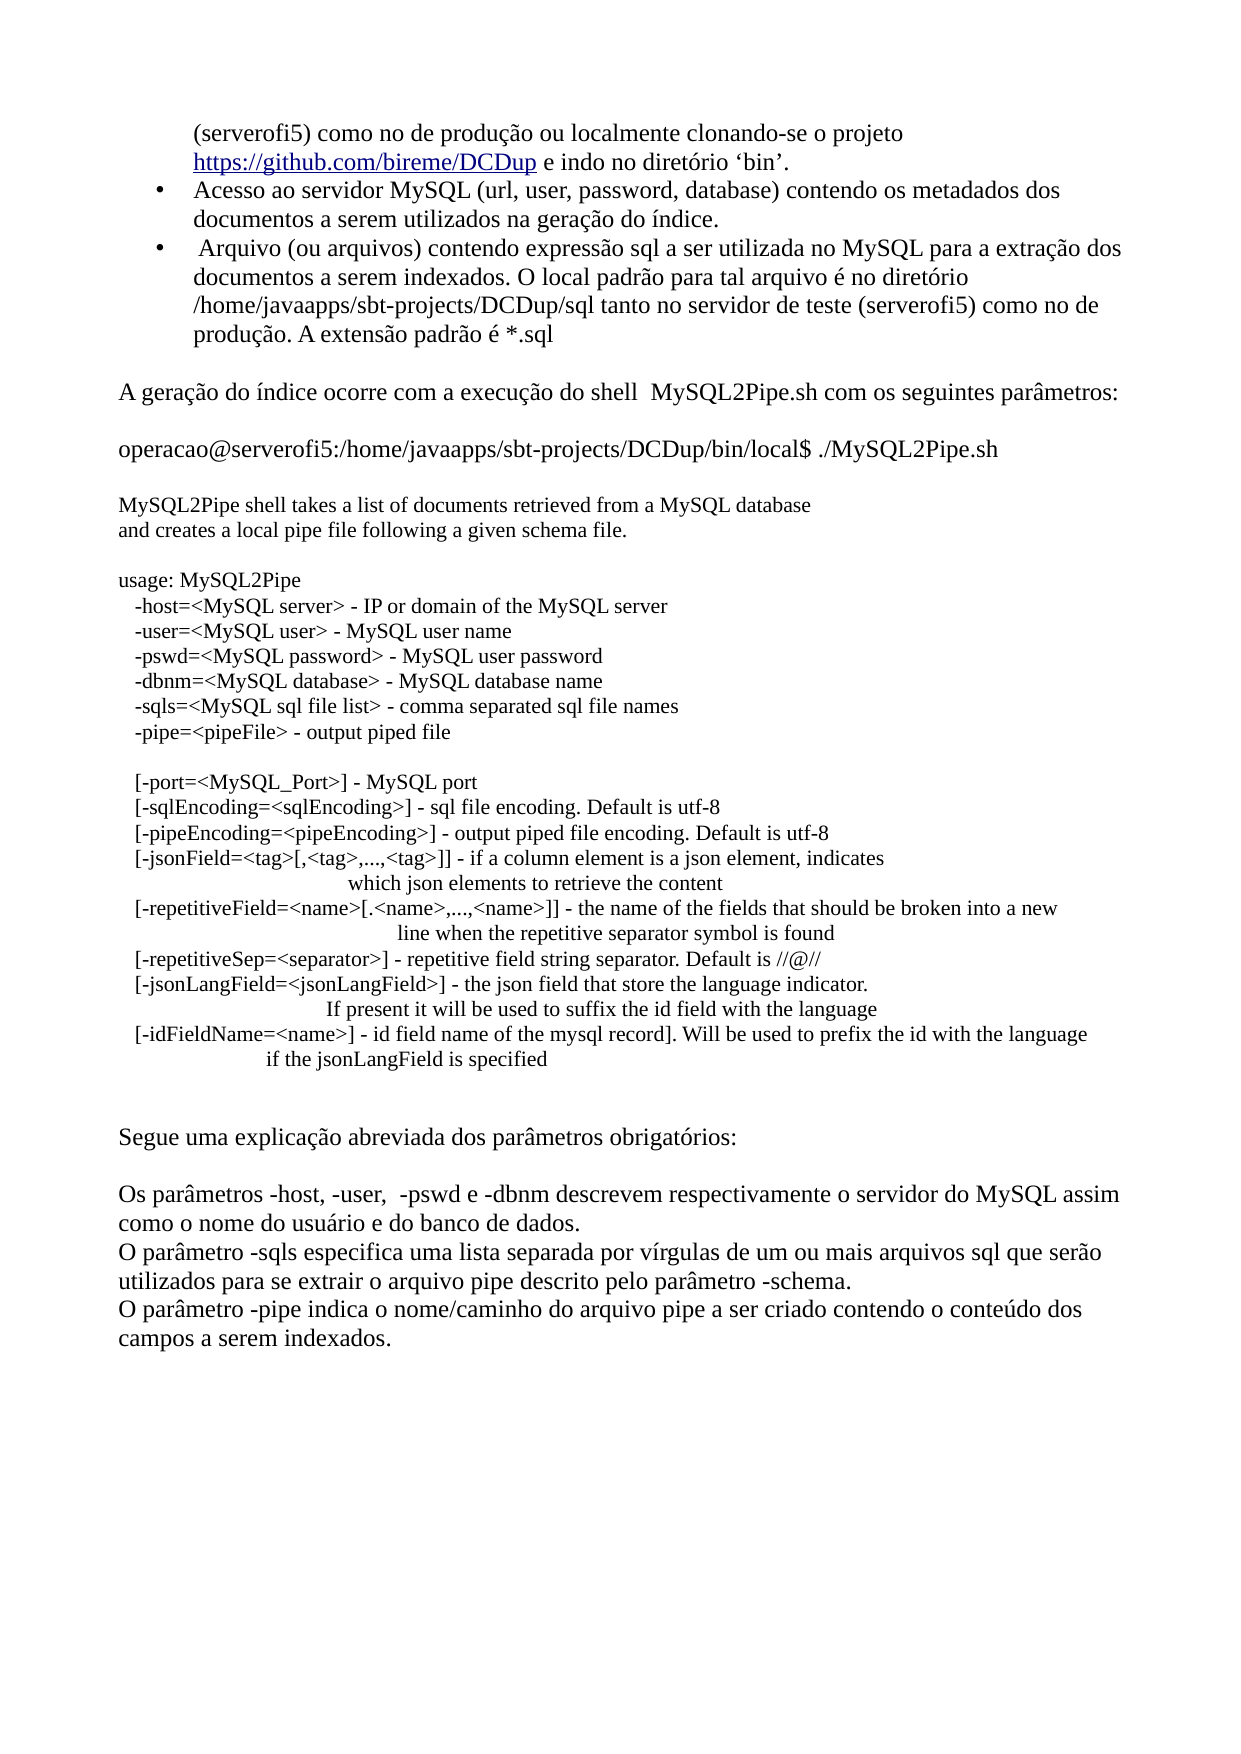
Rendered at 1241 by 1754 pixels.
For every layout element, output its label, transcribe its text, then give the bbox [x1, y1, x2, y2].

list Arquivo (ou arquivos) contendo expressão sql a ser utilizada no MySQL para a extração dos documentos a serem indexados. O local padrão para tal arquivo é no diretório /home/javaapps/sbt-projects/DCDup/sql tanto no servidor de teste (serverofi5) como no de produção. A extensão padrão é *.sql [156, 233, 1122, 348]
text [-idFieldName=<name>] - id field name of the mysql record]. Will be used to prefix the id with the language [118, 1021, 1122, 1046]
text and creates a local pipe file following a given schema file. [118, 517, 1122, 542]
text if the jsonLangField is specified [118, 1046, 1122, 1072]
text -pswd=<MySQL password> - MySQL user password [118, 643, 1122, 668]
text line when the repetitive separator symbol is found [118, 920, 1122, 946]
text -sqls=<MySQL sql file list> - comma separated sql file names [118, 693, 1122, 719]
text [-port=<MySQL_Port>] - MySQL port [118, 769, 1122, 794]
text A geração do índice ocorre com a execução do shell MySQL2Pipe.sh com os seguintes parâmetros: [118, 377, 1122, 406]
text [-jsonField=<tag>[,<tag>,...,<tag>]] - if a column element is a json element, indicates [118, 845, 1122, 870]
text O parâmetro -pipe indica o nome/caminho do arquivo pipe a ser criado contendo o conteúdo dos campos a serem indexados. [118, 1294, 1122, 1352]
text Segue uma explicação abreviada dos parâmetros obrigatórios: [118, 1122, 1122, 1151]
text -host=<MySQL server> - IP or domain of the MySQL server [118, 593, 1122, 618]
text If present it will be used to suffix the id field with the language [118, 996, 1122, 1021]
text Os parâmetros -host, -user, -pswd e -dbnm descrevem respectivamente o servidor do MySQL assim como o nome do usuário e do banco de dados. [118, 1179, 1122, 1237]
text operacao@serverofi5:/home/javaapps/sbt-projects/DCDup/bin/local$ ./MySQL2Pipe.sh [118, 434, 1122, 463]
list (serverofi5) como no de produção ou localmente clonando-se o projeto https://github.com/bireme/DCDup e indo no diretório ‘bin’. [156, 118, 1122, 176]
text -dbnm=<MySQL database> - MySQL database name [118, 668, 1122, 693]
text -pipe=<pipeFile> - output piped file [118, 719, 1122, 744]
text [-pipeEncoding=<pipeEncoding>] - output piped file encoding. Default is utf-8 [118, 819, 1122, 845]
text O parâmetro -sqls especifica uma lista separada por vírgulas de um ou mais arquivos sql que serão utilizados para se extrair o arquivo pipe descrito pelo parâmetro -schema. [118, 1237, 1122, 1294]
text usage: MySQL2Pipe [118, 567, 1122, 593]
text MySQL2Pipe shell takes a list of documents retrieved from a MySQL database [118, 492, 1122, 517]
text [-repetitiveSep=<separator>] - repetitive field string separator. Default is //@// [118, 946, 1122, 971]
text [-sqlEncoding=<sqlEncoding>] - sql file encoding. Default is utf-8 [118, 794, 1122, 819]
text [-jsonLangField=<jsonLangField>] - the json field that store the language indicator. [118, 971, 1122, 996]
list Acesso ao servidor MySQL (url, user, password, database) contendo os metadados dos documentos a serem utilizados na geração do índice. [156, 176, 1122, 233]
text which json elements to retrieve the content [118, 870, 1122, 895]
text [-repetitiveField=<name>[.<name>,...,<name>]] - the name of the fields that should be broken into a new [118, 895, 1122, 920]
text -user=<MySQL user> - MySQL user name [118, 618, 1122, 643]
